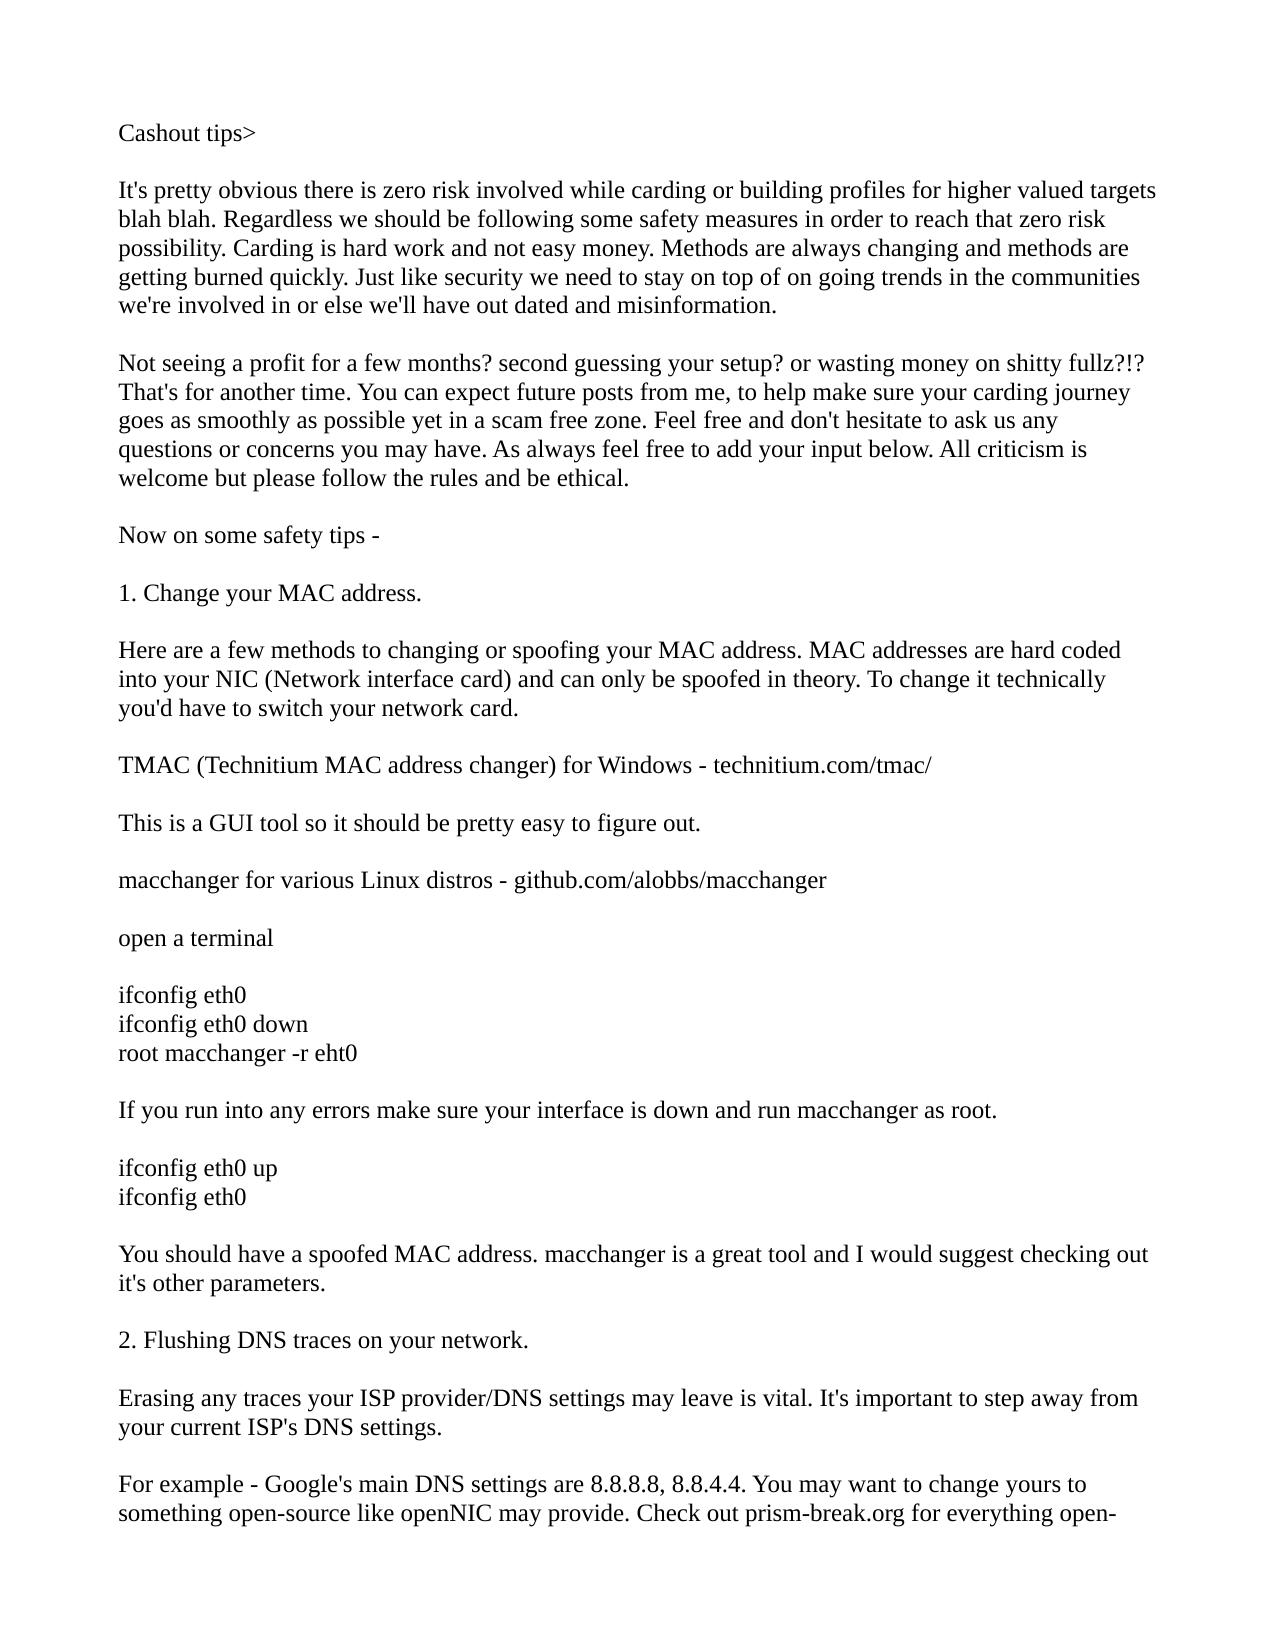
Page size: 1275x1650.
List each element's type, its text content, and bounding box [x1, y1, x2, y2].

text Erasing any traces your ISP provider/DNS settings may leave is vital. It's important to step away from your current ISP's DNS settings. [118, 1383, 1157, 1441]
text You should have a spoofed MAC address. macchanger is a great tool and I would suggest checking out it's other parameters. [118, 1239, 1157, 1297]
text 1. Change your MAC address. [118, 578, 1157, 607]
text TMAC (Technitium MAC address changer) for Windows - technitium.com/tmac/ [118, 751, 1157, 779]
text ifconfig eth0 [118, 981, 1157, 1009]
text 2. Flushing DNS traces on your network. [118, 1326, 1157, 1354]
text ifconfig eth0 [118, 1182, 1157, 1211]
text Now on some safety tips - [118, 521, 1157, 549]
text Cashout tips> [118, 118, 1157, 147]
text ifconfig eth0 down [118, 1009, 1157, 1038]
text macchanger for various Linux distros - github.com/alobbs/macchanger [118, 866, 1157, 894]
text open a terminal [118, 923, 1157, 952]
text If you run into any errors make sure your interface is down and run macchanger as root. [118, 1096, 1157, 1124]
text root macchanger -r eht0 [118, 1038, 1157, 1067]
text For example - Google's main DNS settings are 8.8.8.8, 8.8.4.4. You may want to change yours to something open-source like openNIC may provide. Check out prism-break.org for everything open- [118, 1469, 1157, 1527]
text It's pretty obvious there is zero risk involved while carding or building profiles for higher valued targets blah blah. Regardless we should be following some safety measures in order to reach that zero risk possibility. Carding is hard work and not easy money. Methods are always changing and methods are getting burned quickly. Just like security we need to stay on top of on going trends in the communities we're involved in or else we'll have out dated and misinformation. [118, 176, 1157, 319]
text This is a GUI tool so it should be pretty easy to figure out. [118, 808, 1157, 837]
text ifconfig eth0 up [118, 1153, 1157, 1182]
text Here are a few methods to changing or spoofing your MAC address. MAC addresses are hard coded into your NIC (Network interface card) and can only be spoofed in theory. To change it technically you'd have to switch your network card. [118, 636, 1157, 722]
text Not seeing a profit for a few months? second guessing your setup? or wasting money on shitty fullz?!? That's for another time. You can expect future posts from me, to help make sure your carding journey goes as smoothly as possible yet in a scam free zone. Feel free and don't hesitate to ask us any questions or concerns you may have. As always feel free to add your input below. All criticism is welcome but please follow the rules and be ethical. [118, 348, 1157, 492]
